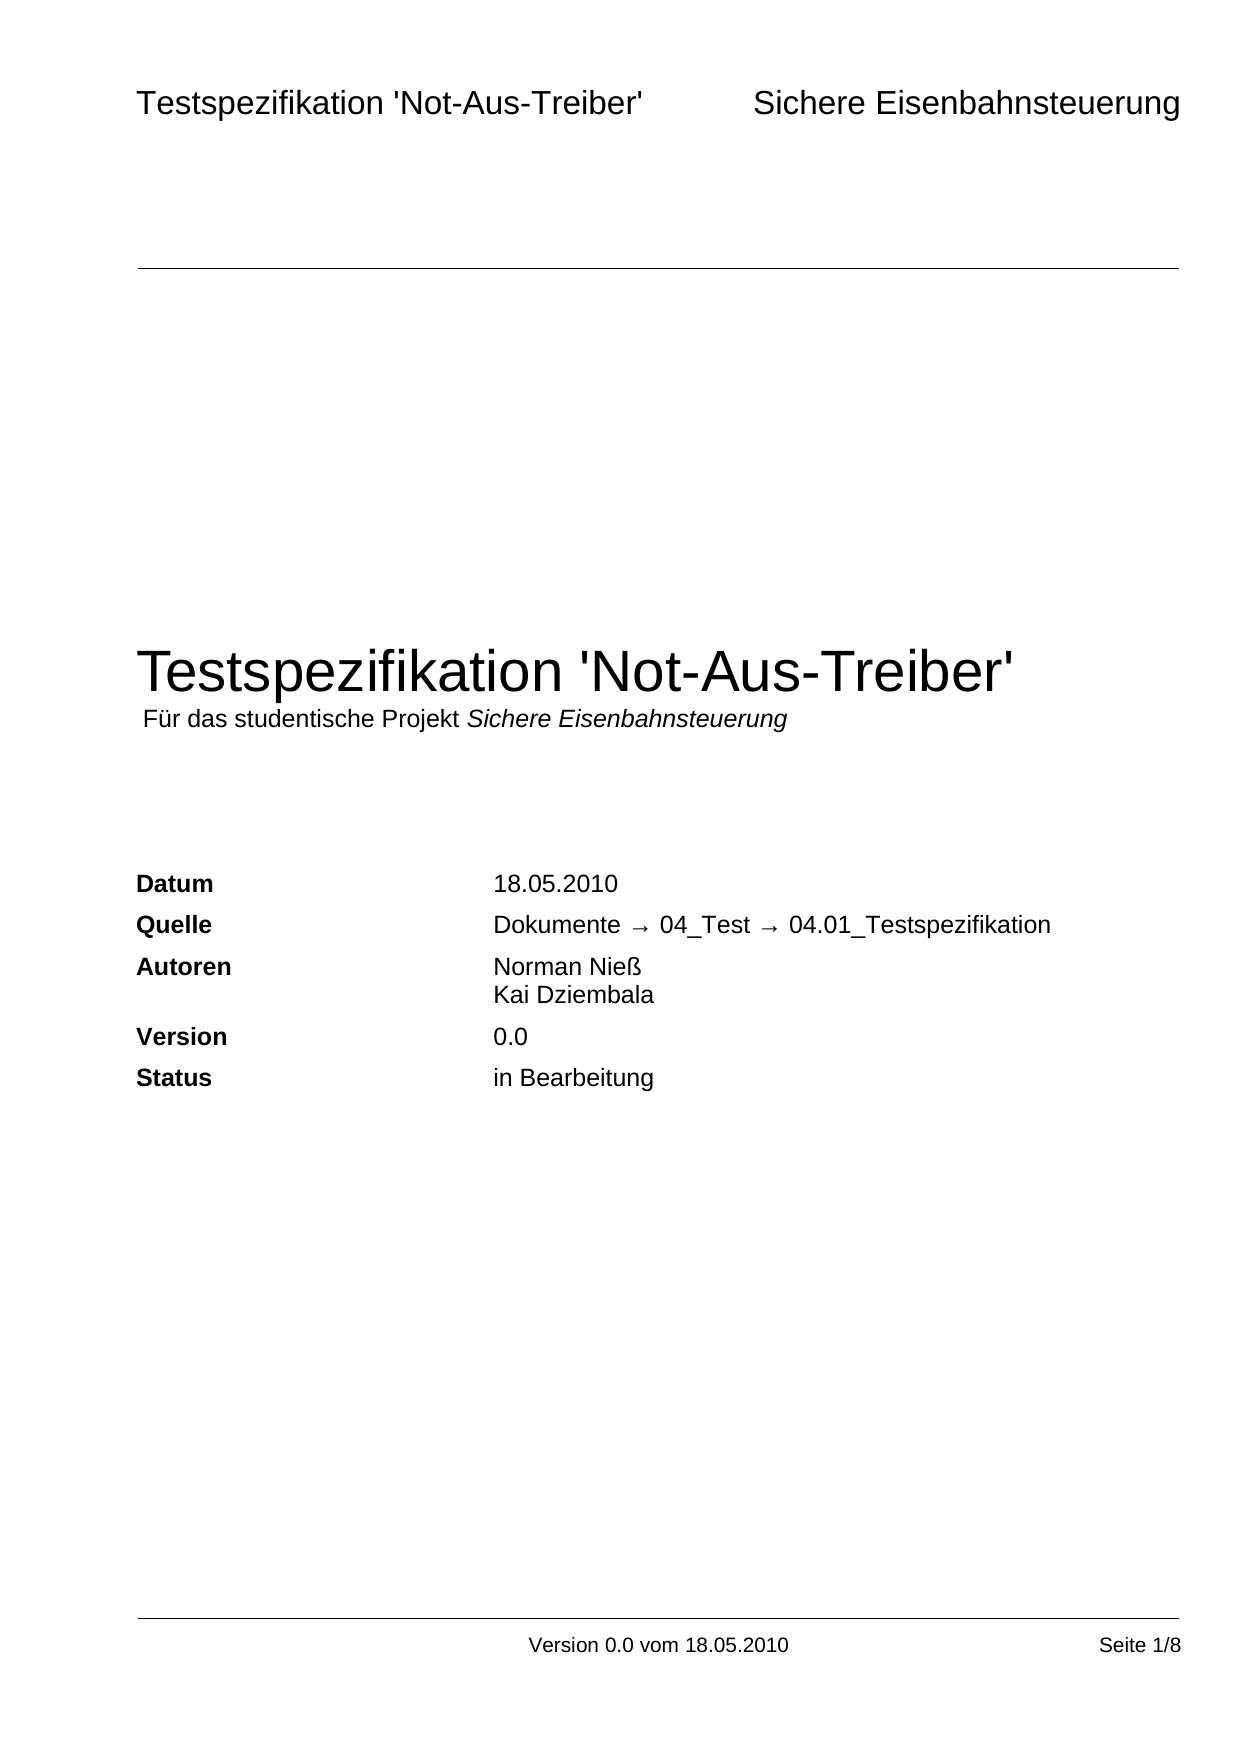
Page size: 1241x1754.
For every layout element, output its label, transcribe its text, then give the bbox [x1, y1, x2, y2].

text Quelle Dokumente → 04_Test → 04.01_Testspezifikation [136, 910, 1181, 939]
text Kai Dziembala [136, 980, 1181, 1009]
text Für das studentische Projekt Sichere Eisenbahnsteuerung [136, 704, 1181, 733]
text Autoren Norman Nieß [136, 952, 1181, 980]
text Version 0.0 [136, 1022, 1181, 1050]
text Datum 18.05.2010 [136, 869, 1181, 898]
text Status in Bearbeitung [136, 1063, 1181, 1092]
title Testspezifikation 'Not-Aus-Treiber' [136, 637, 1181, 704]
